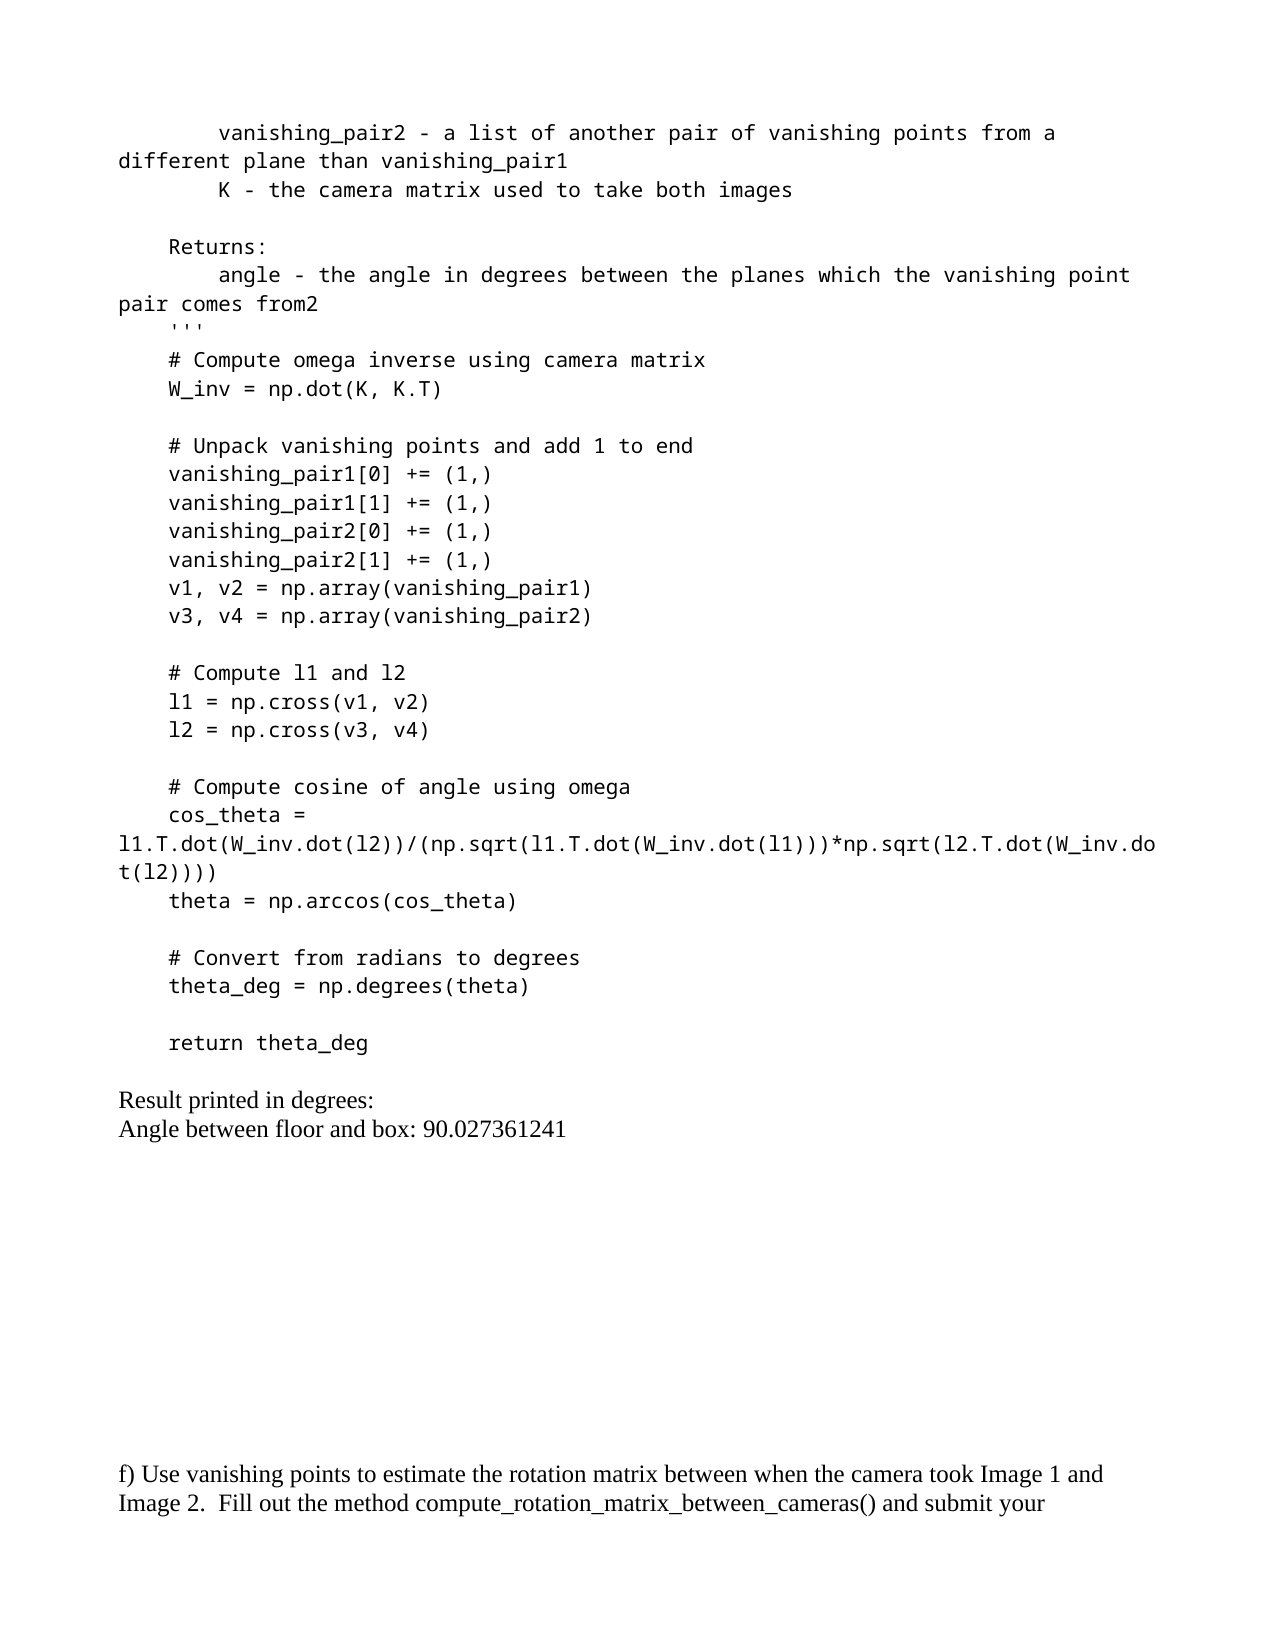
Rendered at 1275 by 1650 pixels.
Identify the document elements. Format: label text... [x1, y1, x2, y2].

text # Convert from radians to degrees [118, 943, 1157, 971]
text theta_deg = np.degrees(theta) [118, 971, 1157, 1000]
text vanishing_pair1[0] += (1,) [118, 459, 1157, 488]
text vanishing_pair2[0] += (1,) [118, 516, 1157, 545]
text vanishing_pair1[1] += (1,) [118, 488, 1157, 516]
text cos_theta = l1.T.dot(W_inv.dot(l2))/(np.sqrt(l1.T.dot(W_inv.dot(l1)))*np.sqrt(l2.T.dot(W_inv.dot(l2)))) [118, 801, 1157, 886]
text v1, v2 = np.array(vanishing_pair1) [118, 573, 1157, 602]
text # Compute cosine of angle using omega [118, 772, 1157, 801]
text v3, v4 = np.array(vanishing_pair2) [118, 602, 1157, 630]
text ''' [118, 317, 1157, 346]
text return theta_deg [118, 1028, 1157, 1057]
text Returns: [118, 232, 1157, 260]
text # Unpack vanishing points and add 1 to end [118, 431, 1157, 459]
text l2 = np.cross(v3, v4) [118, 715, 1157, 744]
text # Compute l1 and l2 [118, 658, 1157, 687]
text # Compute omega inverse using camera matrix [118, 346, 1157, 374]
text vanishing_pair2 - a list of another pair of vanishing points from a different plane than vanishing_pair1 [118, 118, 1157, 175]
text theta = np.arccos(cos_theta) [118, 886, 1157, 914]
text K - the camera matrix used to take both images [118, 175, 1157, 203]
text W_inv = np.dot(K, K.T) [118, 374, 1157, 402]
text l1 = np.cross(v1, v2) [118, 687, 1157, 715]
text angle - the angle in degrees between the planes which the vanishing point pair comes from2 [118, 260, 1157, 317]
text vanishing_pair2[1] += (1,) [118, 545, 1157, 573]
text f) Use vanishing points to estimate the rotation matrix between when the camera took Image 1 and Image 2. Fill out the method compute_rotation_matrix_between_cameras() and submit your [118, 1459, 1157, 1517]
text Angle between floor and box: 90.027361241 [118, 1114, 1157, 1143]
text Result printed in degrees: [118, 1085, 1157, 1114]
